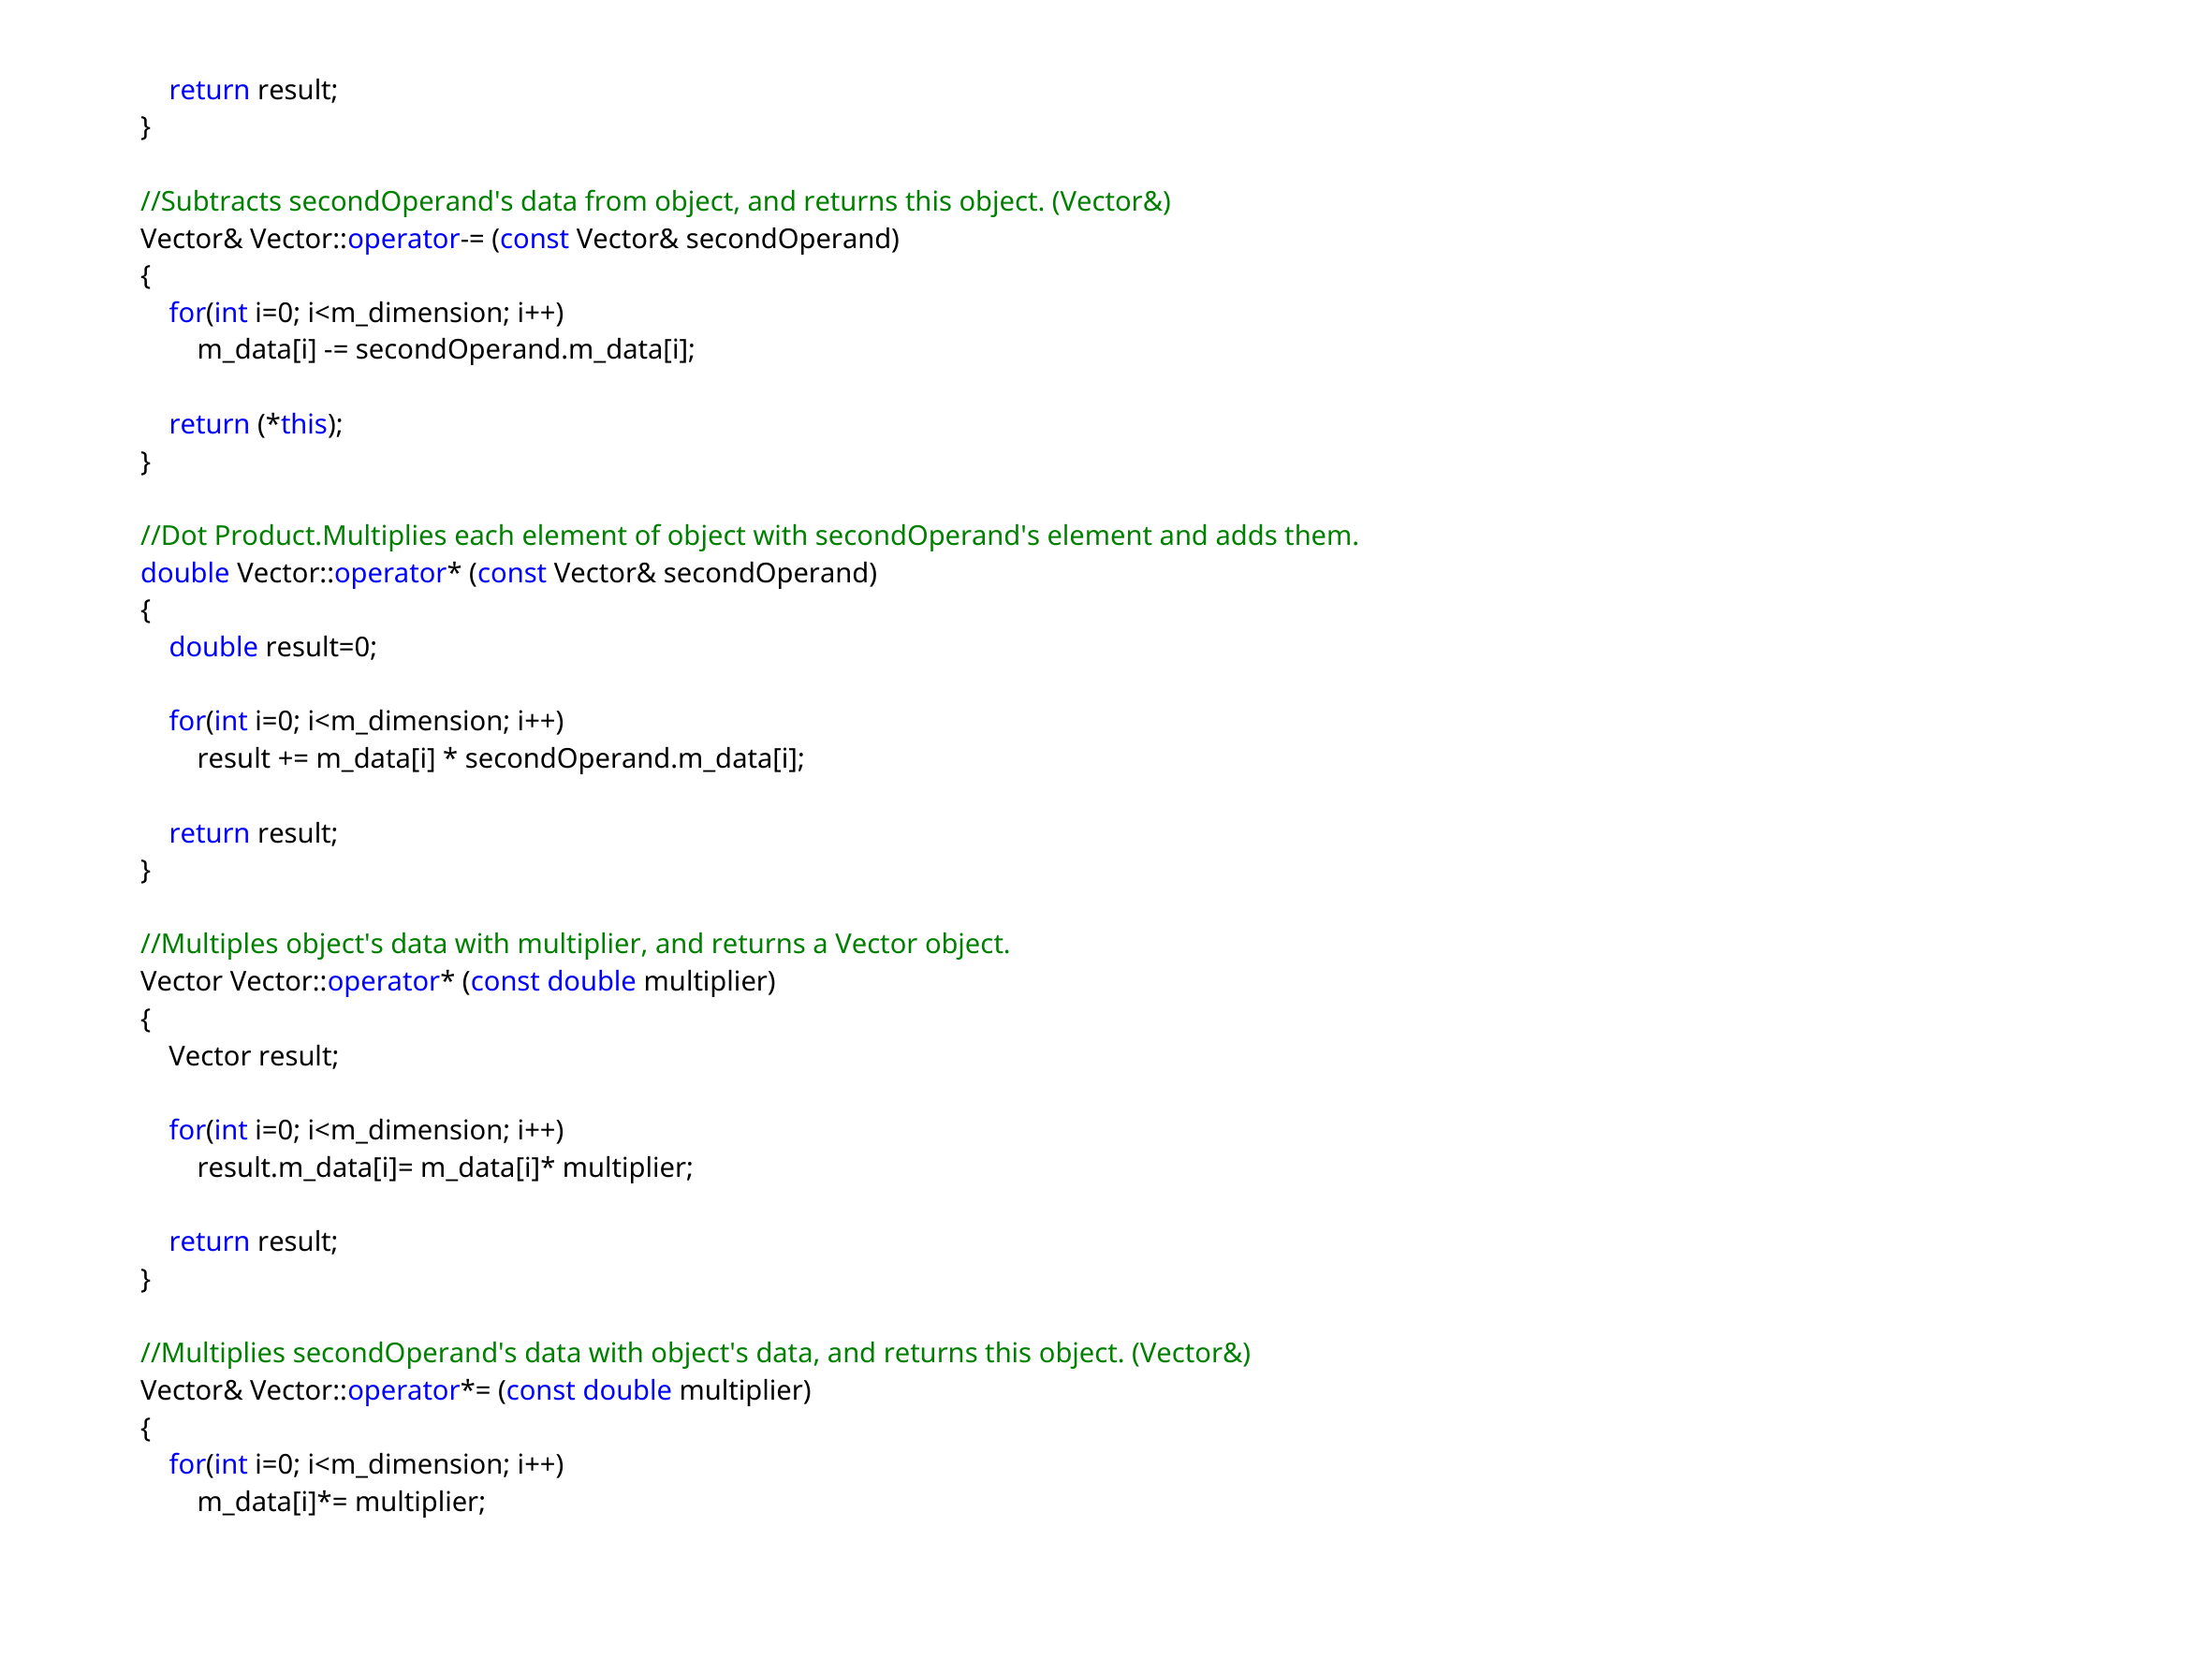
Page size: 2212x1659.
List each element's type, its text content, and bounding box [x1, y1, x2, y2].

text for(int i=0; i<m_dimension; i++) [140, 1110, 2071, 1148]
text Vector Vector::operator* (const double multiplier) [140, 962, 2071, 999]
text { [140, 256, 2071, 293]
text } [140, 850, 2071, 888]
text //Subtracts secondOperand's data from object, and returns this object. (Vector&) [140, 182, 2071, 219]
text result.m_data[i]= m_data[i]* multiplier; [140, 1148, 2071, 1185]
text double Vector::operator* (const Vector& secondOperand) [140, 553, 2071, 591]
text } [140, 108, 2071, 144]
text { [140, 1408, 2071, 1445]
text m_data[i] -= secondOperand.m_data[i]; [140, 330, 2071, 367]
text { [140, 591, 2071, 627]
text //Dot Product.Multiplies each element of object with secondOperand's element and adds them. [140, 516, 2071, 553]
text Vector& Vector::operator-= (const Vector& secondOperand) [140, 219, 2071, 256]
text Vector& Vector::operator*= (const double multiplier) [140, 1371, 2071, 1408]
text m_data[i]*= multiplier; [140, 1482, 2071, 1520]
text for(int i=0; i<m_dimension; i++) [140, 702, 2071, 739]
text return result; [140, 70, 2071, 108]
text //Multiplies secondOperand's data with object's data, and returns this object. (Vector&) [140, 1333, 2071, 1371]
text } [140, 1259, 2071, 1297]
text return result; [140, 1222, 2071, 1259]
text Vector result; [140, 1036, 2071, 1074]
text double result=0; [140, 627, 2071, 665]
text for(int i=0; i<m_dimension; i++) [140, 1445, 2071, 1482]
text } [140, 442, 2071, 479]
text { [140, 999, 2071, 1036]
text for(int i=0; i<m_dimension; i++) [140, 293, 2071, 330]
text return result; [140, 814, 2071, 850]
text return (*this); [140, 404, 2071, 442]
text //Multiples object's data with multiplier, and returns a Vector object. [140, 925, 2071, 962]
text result += m_data[i] * secondOperand.m_data[i]; [140, 739, 2071, 776]
